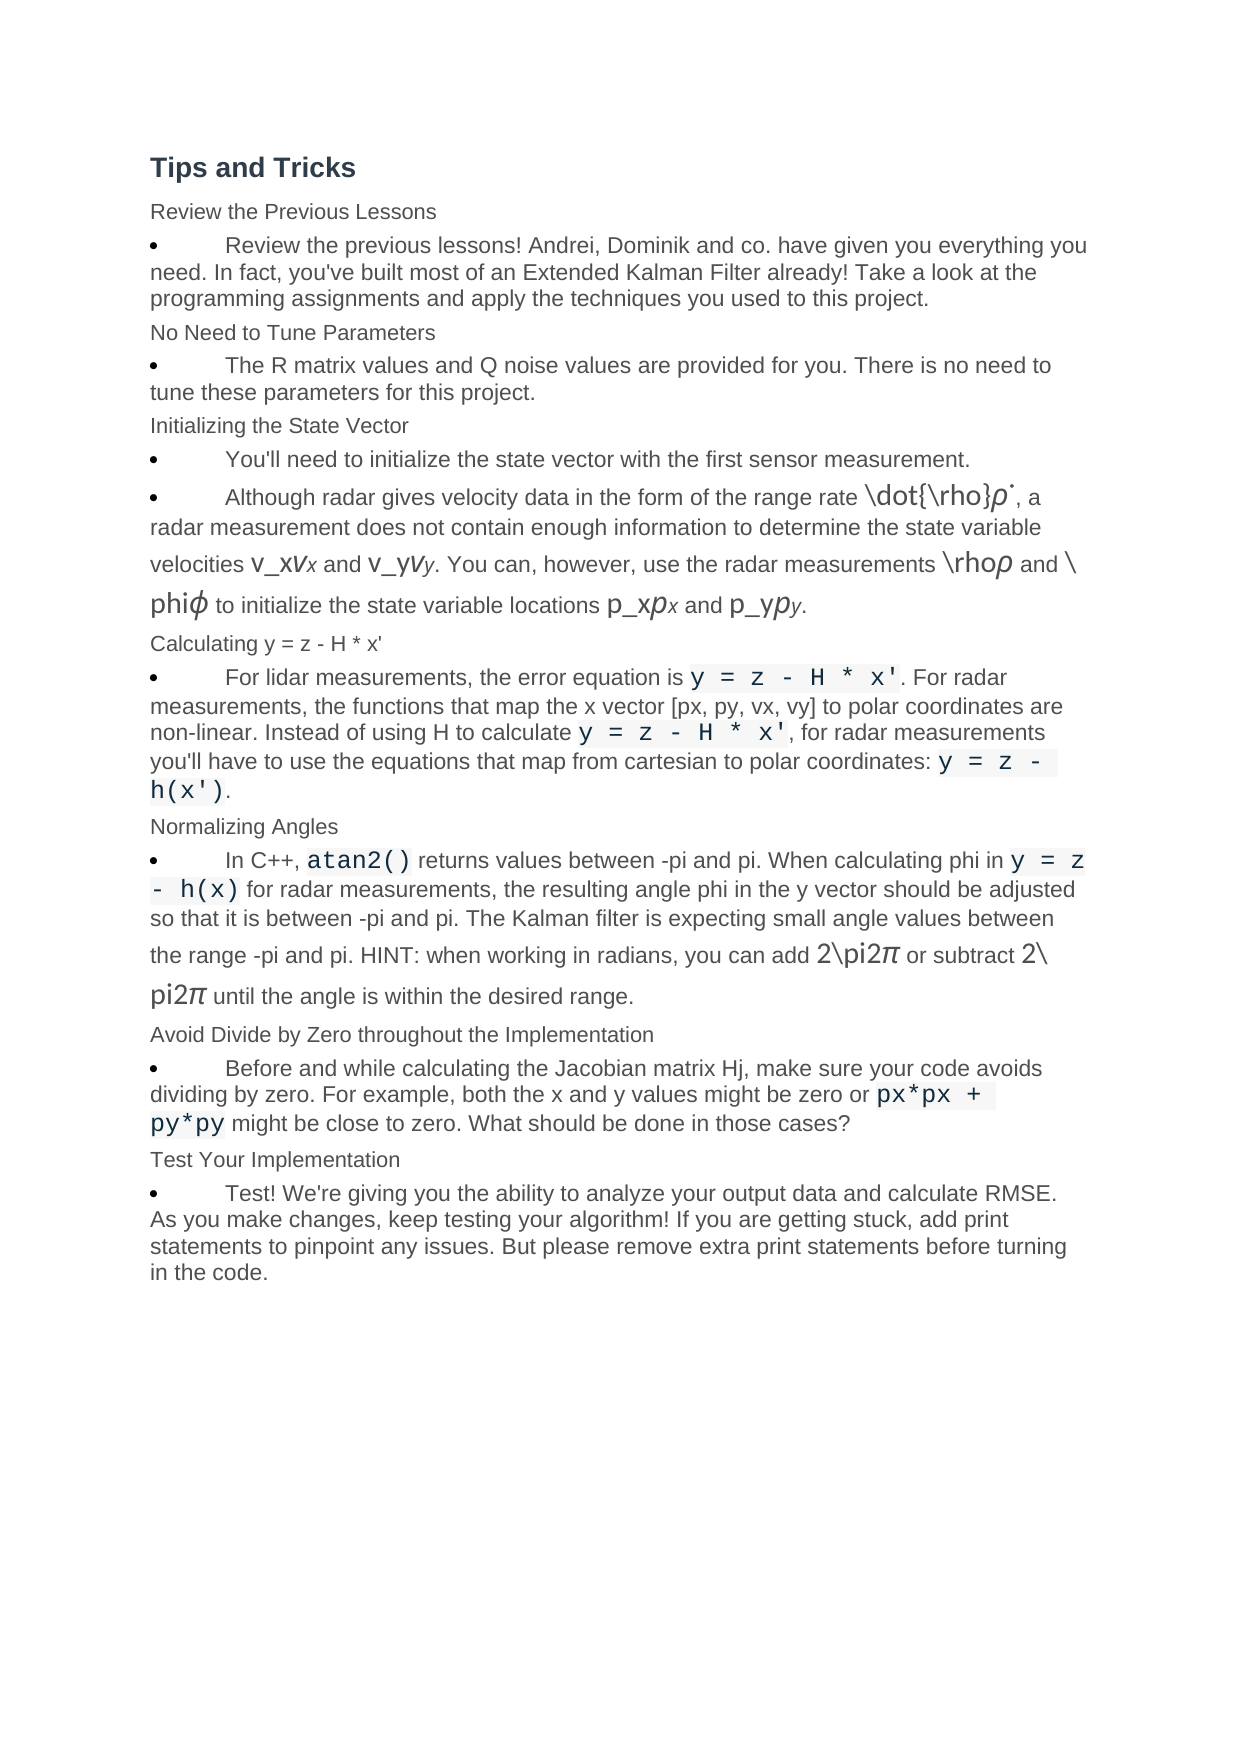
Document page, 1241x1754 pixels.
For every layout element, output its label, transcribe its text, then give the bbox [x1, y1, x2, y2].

list In C++, atan2() returns values between -pi and pi. When calculating phi in y = z - h(x) for radar measurements, the resulting angle phi in the y vector should be adjusted so that it is between -pi and pi. The Kalman filter is expecting small angle values between the range -pi and pi. HINT: when working in radians, you can add 2\pi2π or subtract 2\pi2π until the angle is within the desired range. [150, 847, 1090, 1013]
subtitle Initializing the State Vector [150, 405, 1090, 438]
subtitle Avoid Divide by Zero throughout the Implementation [150, 1013, 1090, 1047]
subtitle Calculating y = z - H * x' [150, 622, 1090, 656]
list Test! We're giving you the ability to analyze your output data and calculate RMSE. As you make changes, keep testing your algorithm! If you are getting stuck, add print statements to pinpoint any issues. But please remove extra print statements before turning in the code. [150, 1180, 1090, 1286]
list For lidar measurements, the error equation is y = z - H * x'. For radar measurements, the functions that map the x vector [px, py, vx, vy] to polar coordinates are non-linear. Instead of using H to calculate y = z - H * x', for radar measurements you'll have to use the equations that map from cartesian to polar coordinates: y = z - h(x'). [150, 664, 1090, 806]
subtitle Tips and Tricks [150, 150, 1090, 183]
list Although radar gives velocity data in the form of the range rate \dot{\rho}ρ˙​, a radar measurement does not contain enough information to determine the state variable velocities v_xvx​ and v_yvy​. You can, however, use the radar measurements \rhoρ and \phiϕ to initialize the state variable locations p_xpx​ and p_ypy​. [150, 473, 1090, 622]
list The R matrix values and Q noise values are provided for you. There is no need to tune these parameters for this project. [150, 352, 1090, 405]
list Before and while calculating the Jacobian matrix Hj, make sure your code avoids dividing by zero. For example, both the x and y values might be zero or px*px + py*py might be close to zero. What should be done in those cases? [150, 1055, 1090, 1139]
list Review the previous lessons! Andrei, Dominik and co. have given you everything you need. In fact, you've built most of an Extended Kalman Filter already! Take a look at the programming assignments and apply the techniques you used to this project. [150, 232, 1090, 311]
subtitle Normalizing Angles [150, 806, 1090, 839]
list You'll need to initialize the state vector with the first sensor measurement. [150, 446, 1090, 473]
subtitle Review the Previous Lessons [150, 191, 1090, 224]
subtitle Test Your Implementation [150, 1139, 1090, 1172]
subtitle No Need to Tune Parameters [150, 311, 1090, 345]
